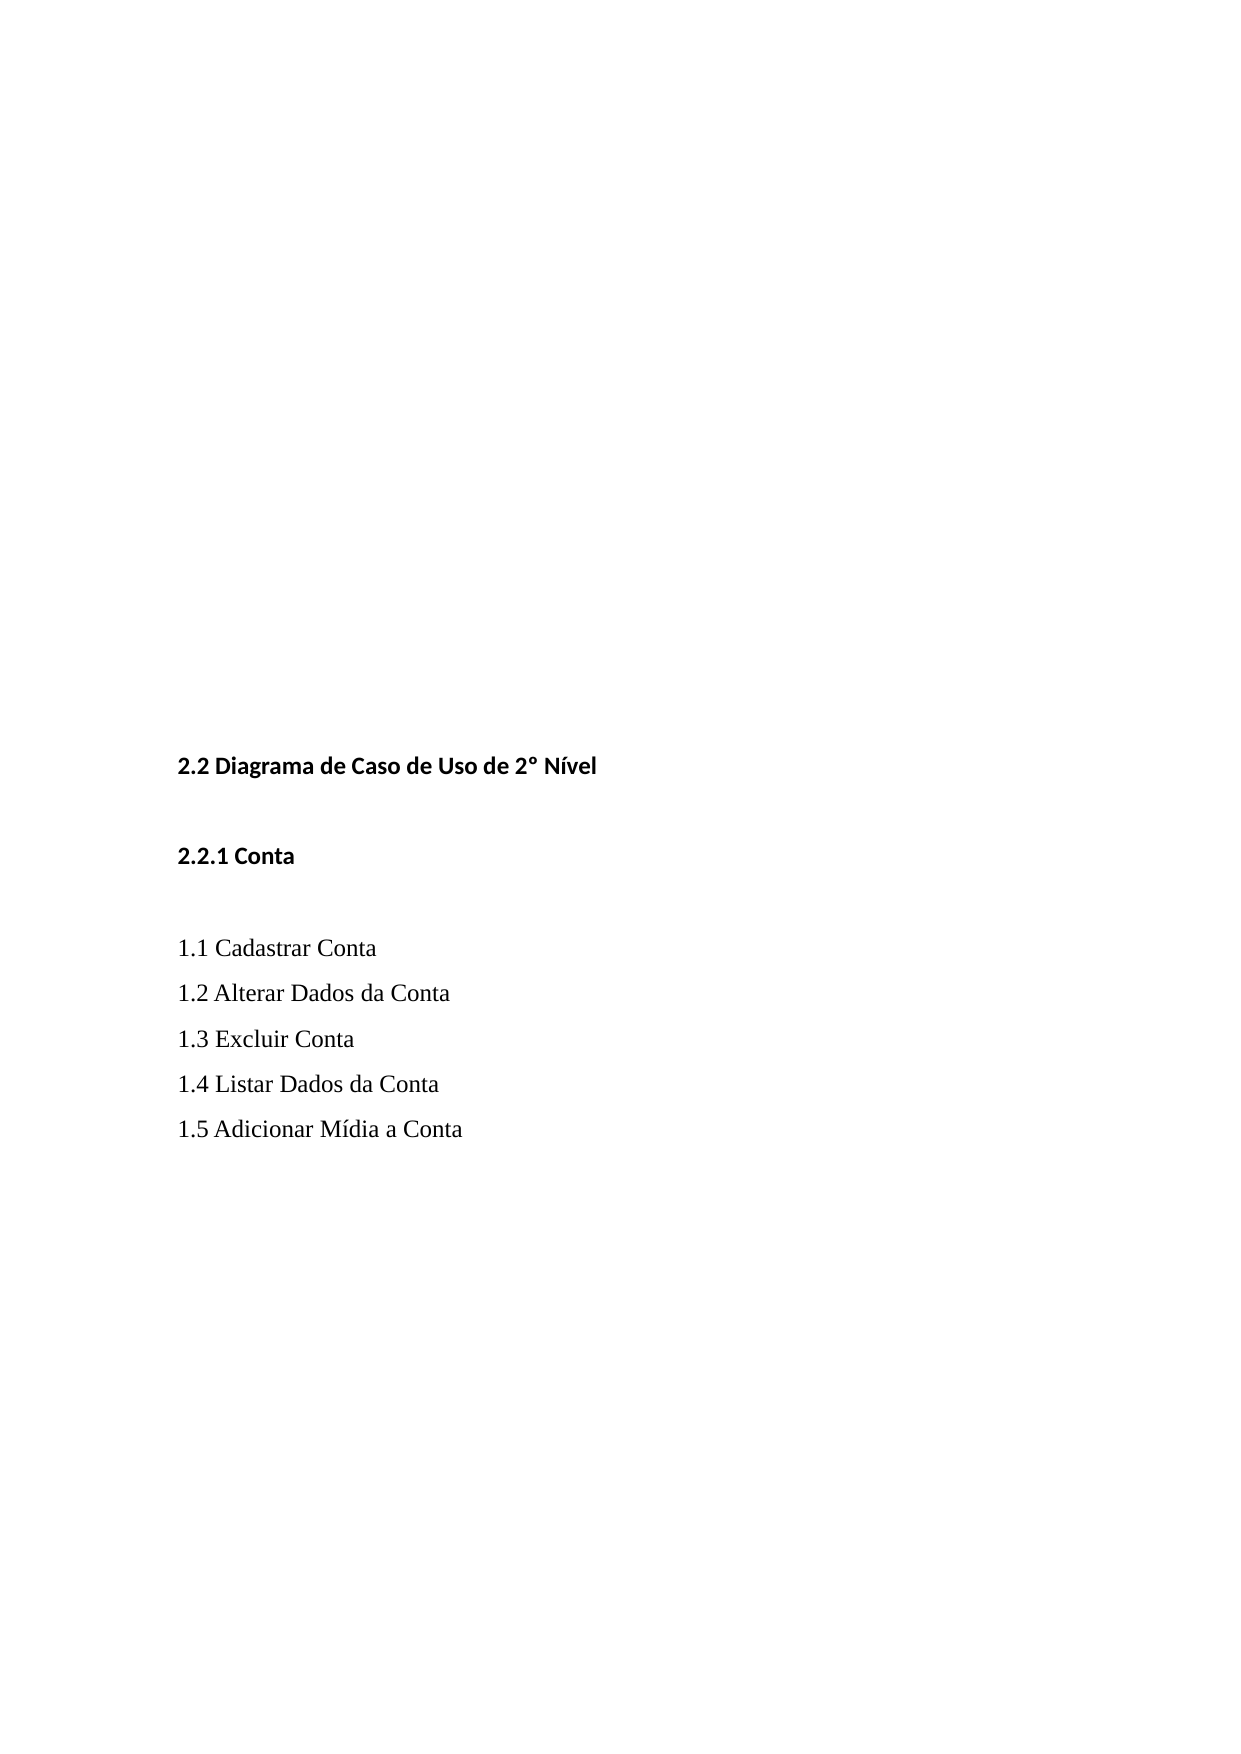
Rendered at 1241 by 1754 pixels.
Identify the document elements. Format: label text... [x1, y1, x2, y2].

subtitle 1.2 Alterar Dados da Conta [177, 978, 1063, 1007]
subtitle 1.1 Cadastrar Conta [177, 933, 1063, 962]
subtitle 2.2 Diagrama de Caso de Uso de 2º Nível [177, 750, 1063, 781]
subtitle 1.3 Excluir Conta [177, 1024, 1063, 1052]
subtitle 1.5 Adicionar Mídia a Conta [177, 1114, 1063, 1143]
subtitle 1.4 Listar Dados da Conta [177, 1069, 1063, 1098]
subtitle 2.2.1 Conta [177, 840, 1063, 871]
